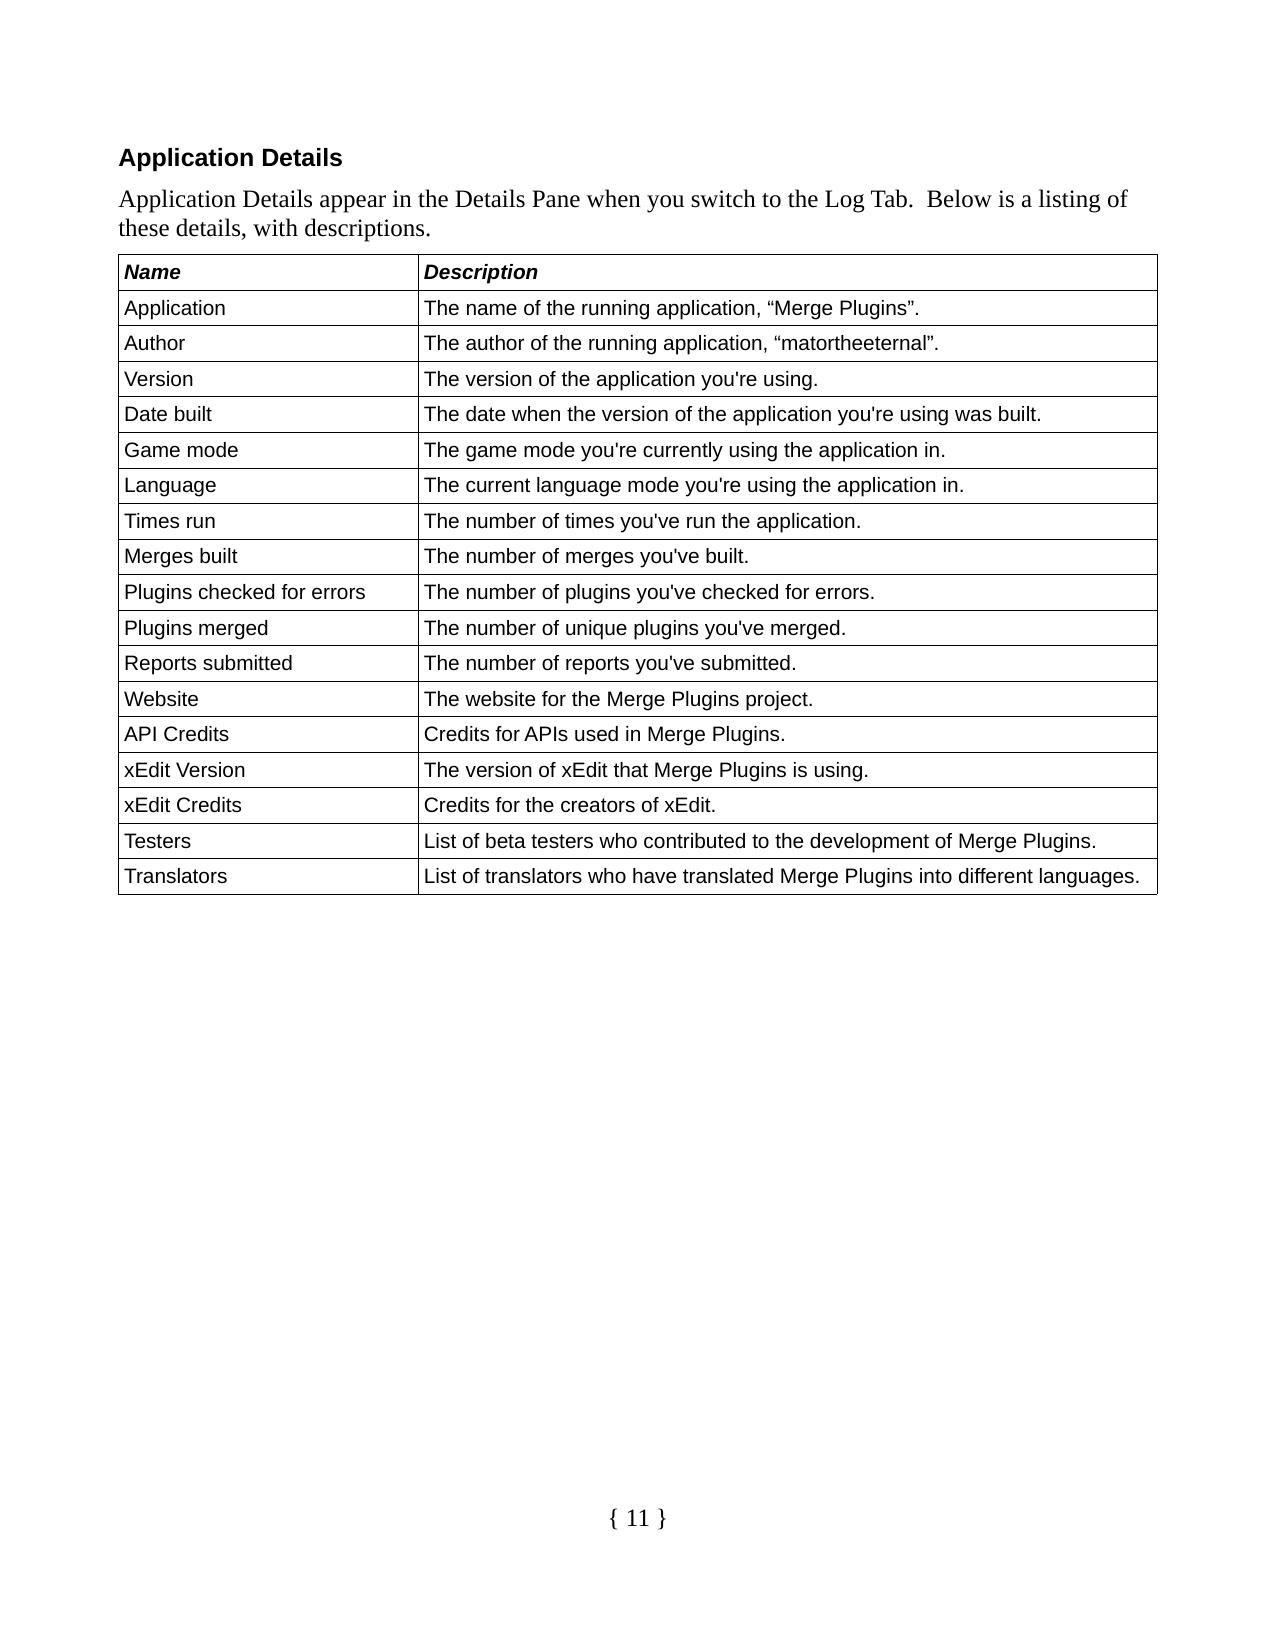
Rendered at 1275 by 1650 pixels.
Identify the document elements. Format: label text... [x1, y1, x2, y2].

table_cell The number of plugins you've checked for errors. [419, 575, 1157, 609]
table_cell Merges built [119, 540, 418, 574]
table_cell The name of the running application, “Merge Plugins”. [419, 291, 1157, 325]
table_cell The version of xEdit that Merge Plugins is using. [419, 753, 1157, 787]
table_cell List of translators who have translated Merge Plugins into different languages. [419, 859, 1157, 894]
table_cell Game mode [119, 433, 418, 467]
table_cell Author [119, 326, 418, 361]
table_cell Translators [119, 859, 418, 894]
table_cell The current language mode you're using the application in. [419, 469, 1157, 503]
table_cell The number of merges you've built. [419, 540, 1157, 574]
table_cell Website [119, 682, 418, 716]
text Application Details appear in the Details Pane when you switch to the Log Tab. Below is a listing of these details, with descriptions. [118, 184, 1157, 242]
table_header Description [419, 255, 1157, 290]
table_cell The number of reports you've submitted. [419, 646, 1157, 681]
table_cell Version [119, 362, 418, 396]
table_cell Credits for the creators of xEdit. [419, 788, 1157, 823]
table_cell Reports submitted [119, 646, 418, 681]
table_cell List of beta testers who contributed to the development of Merge Plugins. [419, 824, 1157, 858]
table_cell xEdit Version [119, 753, 418, 787]
table_cell Credits for APIs used in Merge Plugins. [419, 717, 1157, 752]
table_cell The author of the running application, “matortheeternal”. [419, 326, 1157, 361]
table_cell The number of unique plugins you've merged. [419, 611, 1157, 645]
table_cell The date when the version of the application you're using was built. [419, 397, 1157, 432]
table_cell The website for the Merge Plugins project. [419, 682, 1157, 716]
table_cell Testers [119, 824, 418, 858]
table_cell Plugins merged [119, 611, 418, 645]
table_cell Language [119, 469, 418, 503]
table_cell xEdit Credits [119, 788, 418, 823]
table_cell The number of times you've run the application. [419, 504, 1157, 538]
table_cell Date built [119, 397, 418, 432]
table_cell Times run [119, 504, 418, 538]
table_cell The version of the application you're using. [419, 362, 1157, 396]
table_header Name [119, 255, 418, 290]
table_cell API Credits [119, 717, 418, 752]
table_cell Application [119, 291, 418, 325]
table_cell Plugins checked for errors [119, 575, 418, 609]
subtitle Application Details [118, 143, 1157, 172]
table_cell The game mode you're currently using the application in. [419, 433, 1157, 467]
